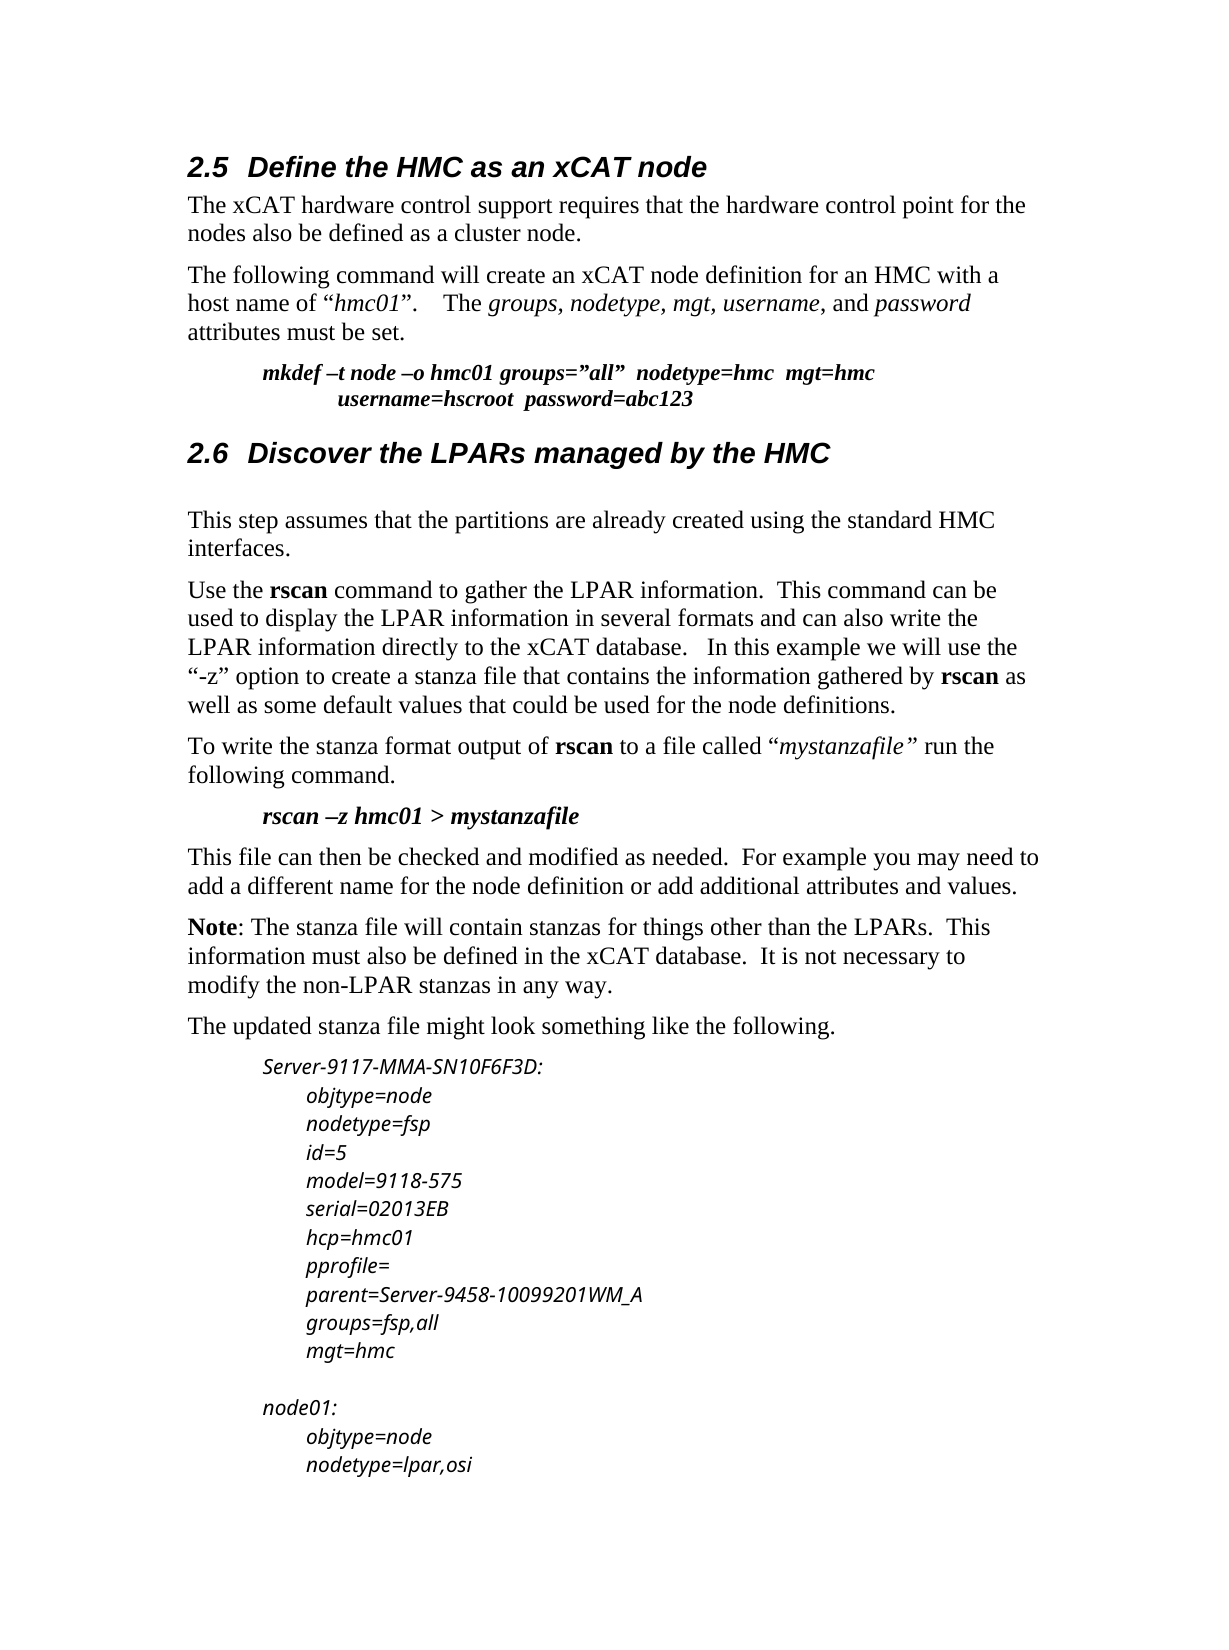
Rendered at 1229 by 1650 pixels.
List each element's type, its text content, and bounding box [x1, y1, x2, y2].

list The xCAT hardware control support requires that the hardware control point for the nodes also be defined as a cluster node. [187, 190, 1041, 247]
text Server-9117-MMA-SN10F6F3D: [262, 1052, 1041, 1081]
text nodetype=fsp [262, 1109, 1041, 1138]
text groups=fsp,all [262, 1308, 1041, 1337]
text mgt=hmc [262, 1337, 1041, 1365]
list This step assumes that the partitions are already created using the standard HMC interfaces. [187, 505, 1041, 562]
text serial=02013EB [262, 1194, 1041, 1223]
text objtype=node [262, 1081, 1041, 1109]
text parent=Server-9458-10099201WM_A [262, 1280, 1041, 1308]
text nodetype=lpar,osi [262, 1450, 1041, 1479]
subtitle Discover the LPARs managed by the HMC [187, 436, 1041, 470]
text hcp=hmc01 [262, 1223, 1041, 1251]
list rscan –z hmc01 > mystanzafile [187, 801, 1041, 830]
text pprofile= [262, 1251, 1041, 1280]
text objtype=node [262, 1422, 1041, 1450]
list Use the rscan command to gather the LPAR information. This command can be used to display the LPAR information in several formats and can also write the LPAR information directly to the xCAT database. In this example we will use the “-z” option to create a stanza file that contains the information gathered by rscan as well as some default values that could be used for the node definitions. [187, 575, 1041, 718]
text node01: [262, 1393, 1041, 1422]
subtitle Define the HMC as an xCAT node [187, 150, 1041, 183]
text id=5 [262, 1138, 1041, 1166]
list The following command will create an xCAT node definition for an HMC with a host name of “hmc01”. The groups, nodetype, mgt, username, and password attributes must be set. [187, 260, 1041, 346]
text model=9118-575 [262, 1166, 1041, 1194]
list To write the stanza format output of rscan to a file called “mystanzafile” run the following command. [187, 731, 1041, 788]
list The updated stanza file might look something like the following. [187, 1011, 1041, 1040]
list This file can then be checked and modified as needed. For example you may need to add a different name for the node definition or add additional attributes and values. [187, 842, 1041, 900]
list Note: The stanza file will contain stanzas for things other than the LPARs. This information must also be defined in the xCAT database. It is not necessary to modify the non-LPAR stanzas in any way. [187, 912, 1041, 998]
list mkdef –t node –o hmc01 groups=”all” nodetype=hmc mgt=hmc username=hscroot password=abc123 [262, 358, 1041, 411]
